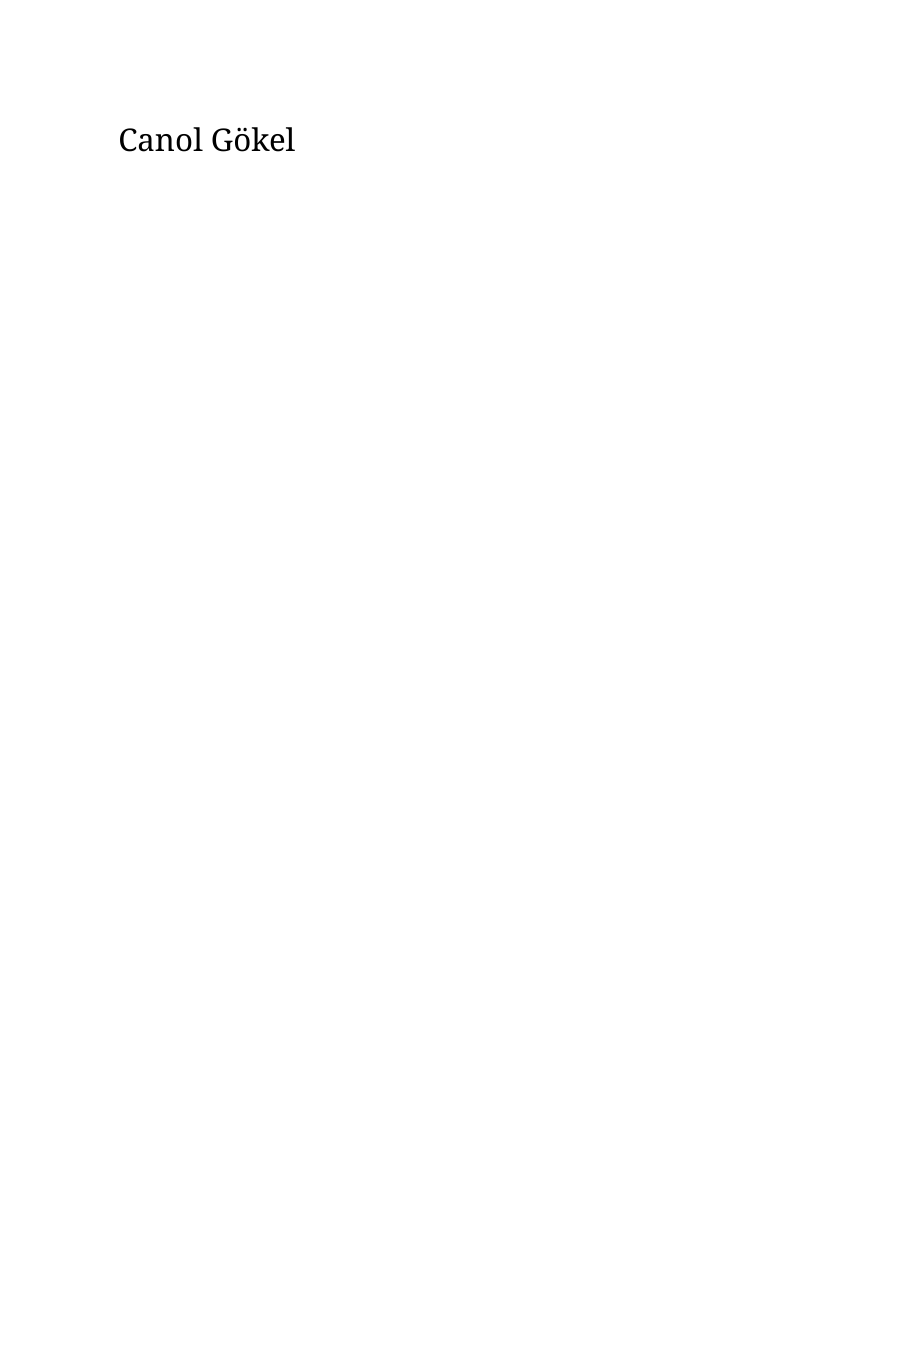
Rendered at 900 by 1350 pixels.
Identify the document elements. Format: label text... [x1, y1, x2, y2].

text Canol Gökel [118, 118, 782, 161]
